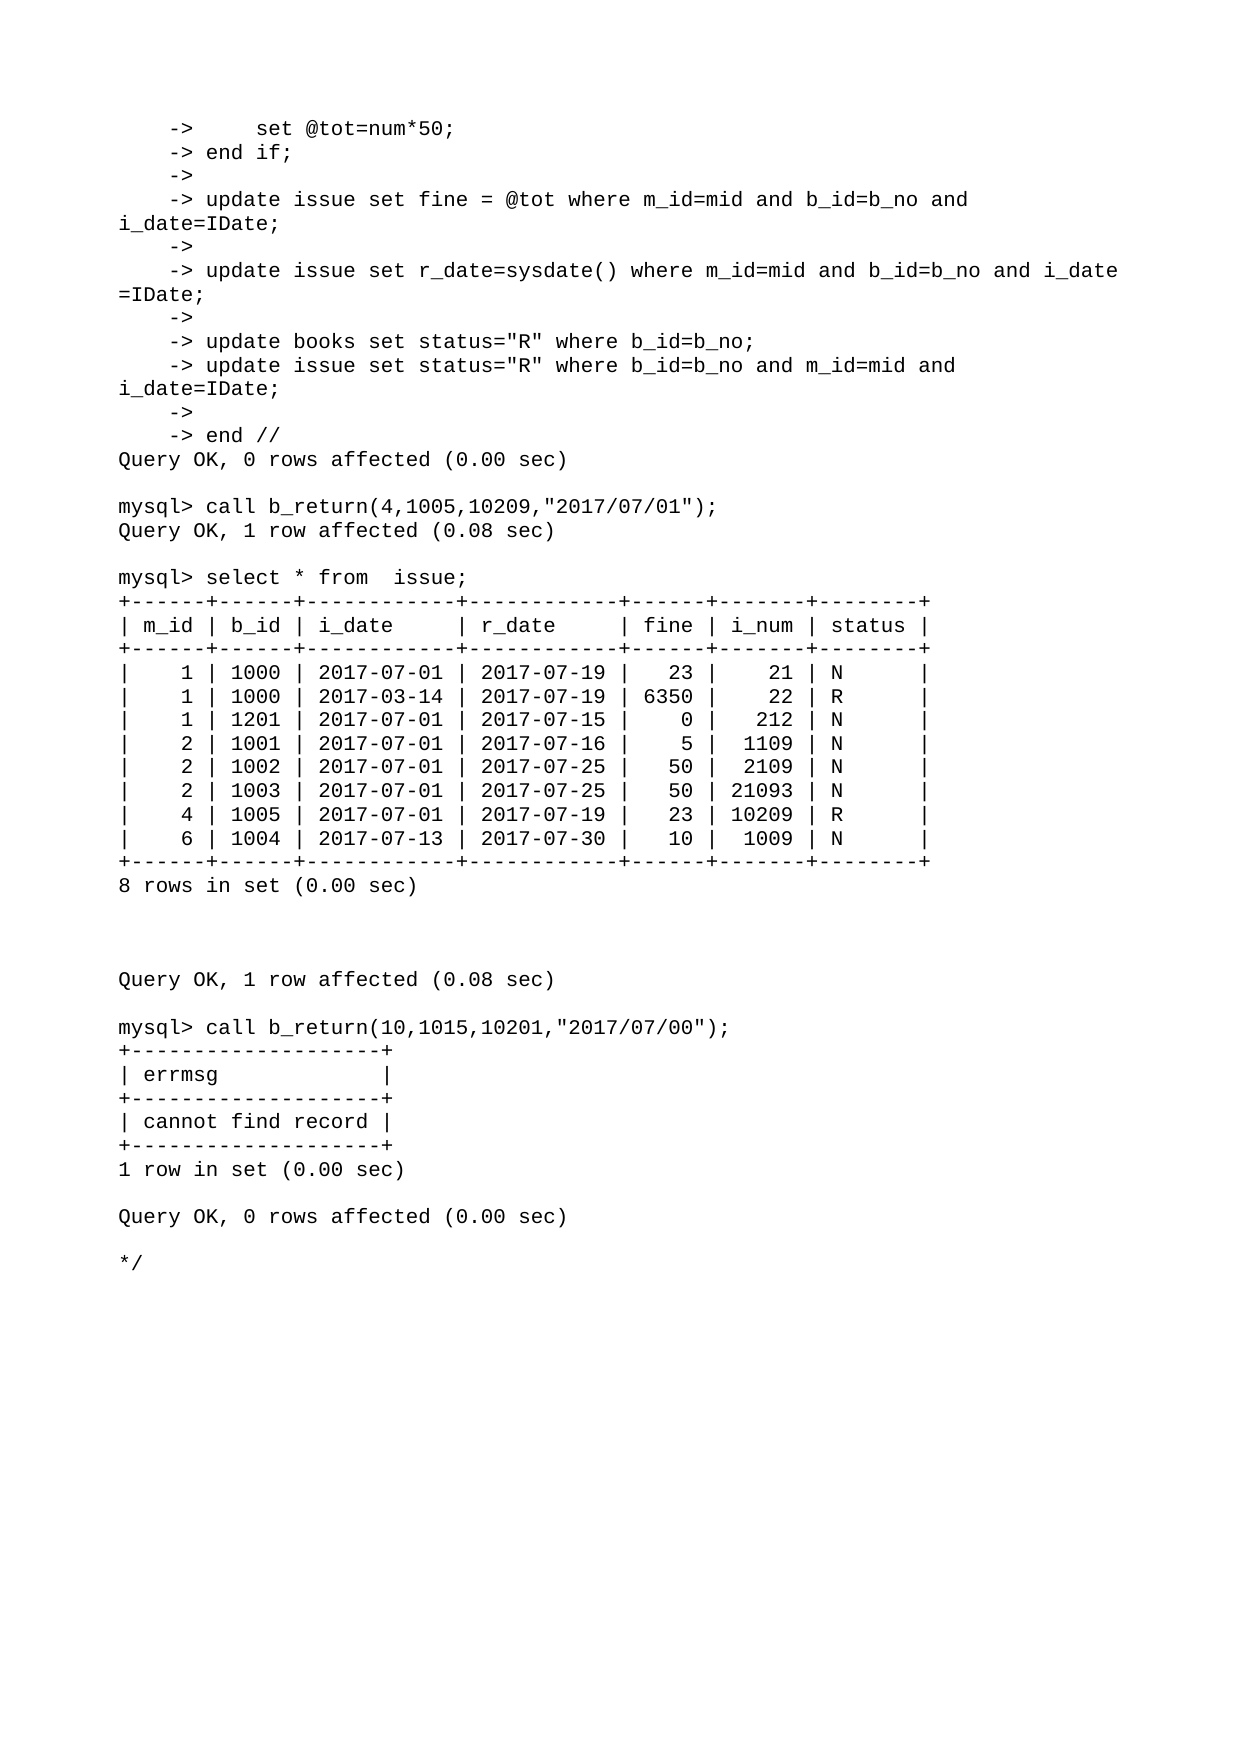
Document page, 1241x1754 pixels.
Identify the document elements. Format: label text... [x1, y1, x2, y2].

text +------+------+------------+------------+------+-------+--------+ [118, 851, 1122, 875]
text -> update issue set r_date=sysdate() where m_id=mid and b_id=b_no and i_date =IDate; [118, 260, 1122, 307]
text +------+------+------------+------------+------+-------+--------+ [118, 591, 1122, 615]
text | cannot find record | [118, 1111, 1122, 1135]
text | 2 | 1002 | 2017-07-01 | 2017-07-25 | 50 | 2109 | N | [118, 757, 1122, 780]
text -> [118, 165, 1122, 189]
text Query OK, 0 rows affected (0.00 sec) [118, 1206, 1122, 1229]
text | 6 | 1004 | 2017-07-13 | 2017-07-30 | 10 | 1009 | N | [118, 827, 1122, 851]
text -> [118, 402, 1122, 426]
text -> [118, 307, 1122, 331]
text Query OK, 1 row affected (0.08 sec) [118, 969, 1122, 993]
text | 1 | 1201 | 2017-07-01 | 2017-07-15 | 0 | 212 | N | [118, 709, 1122, 733]
text | errmsg | [118, 1064, 1122, 1088]
text */ [118, 1253, 1122, 1277]
text -> update issue set fine = @tot where m_id=mid and b_id=b_no and i_date=IDate; [118, 189, 1122, 236]
text -> end if; [118, 142, 1122, 165]
text | 4 | 1005 | 2017-07-01 | 2017-07-19 | 23 | 10209 | R | [118, 804, 1122, 827]
text | 1 | 1000 | 2017-03-14 | 2017-07-19 | 6350 | 22 | R | [118, 686, 1122, 709]
text | 1 | 1000 | 2017-07-01 | 2017-07-19 | 23 | 21 | N | [118, 662, 1122, 686]
text mysql> call b_return(10,1015,10201,"2017/07/00"); [118, 1017, 1122, 1040]
text +------+------+------------+------------+------+-------+--------+ [118, 638, 1122, 662]
text +--------------------+ [118, 1040, 1122, 1064]
text | 2 | 1001 | 2017-07-01 | 2017-07-16 | 5 | 1109 | N | [118, 733, 1122, 757]
text 1 row in set (0.00 sec) [118, 1158, 1122, 1182]
text mysql> select * from issue; [118, 567, 1122, 591]
text +--------------------+ [118, 1088, 1122, 1111]
text -> update issue set status="R" where b_id=b_no and m_id=mid and i_date=IDate; [118, 354, 1122, 402]
text Query OK, 1 row affected (0.08 sec) [118, 520, 1122, 544]
text | 2 | 1003 | 2017-07-01 | 2017-07-25 | 50 | 21093 | N | [118, 780, 1122, 804]
text -> end // [118, 426, 1122, 449]
text +--------------------+ [118, 1135, 1122, 1158]
text mysql> call b_return(4,1005,10209,"2017/07/01"); [118, 496, 1122, 520]
text | m_id | b_id | i_date | r_date | fine | i_num | status | [118, 615, 1122, 638]
text -> [118, 236, 1122, 260]
text 8 rows in set (0.00 sec) [118, 875, 1122, 898]
text -> set @tot=num*50; [118, 118, 1122, 142]
text -> update books set status="R" where b_id=b_no; [118, 331, 1122, 354]
text Query OK, 0 rows affected (0.00 sec) [118, 449, 1122, 473]
